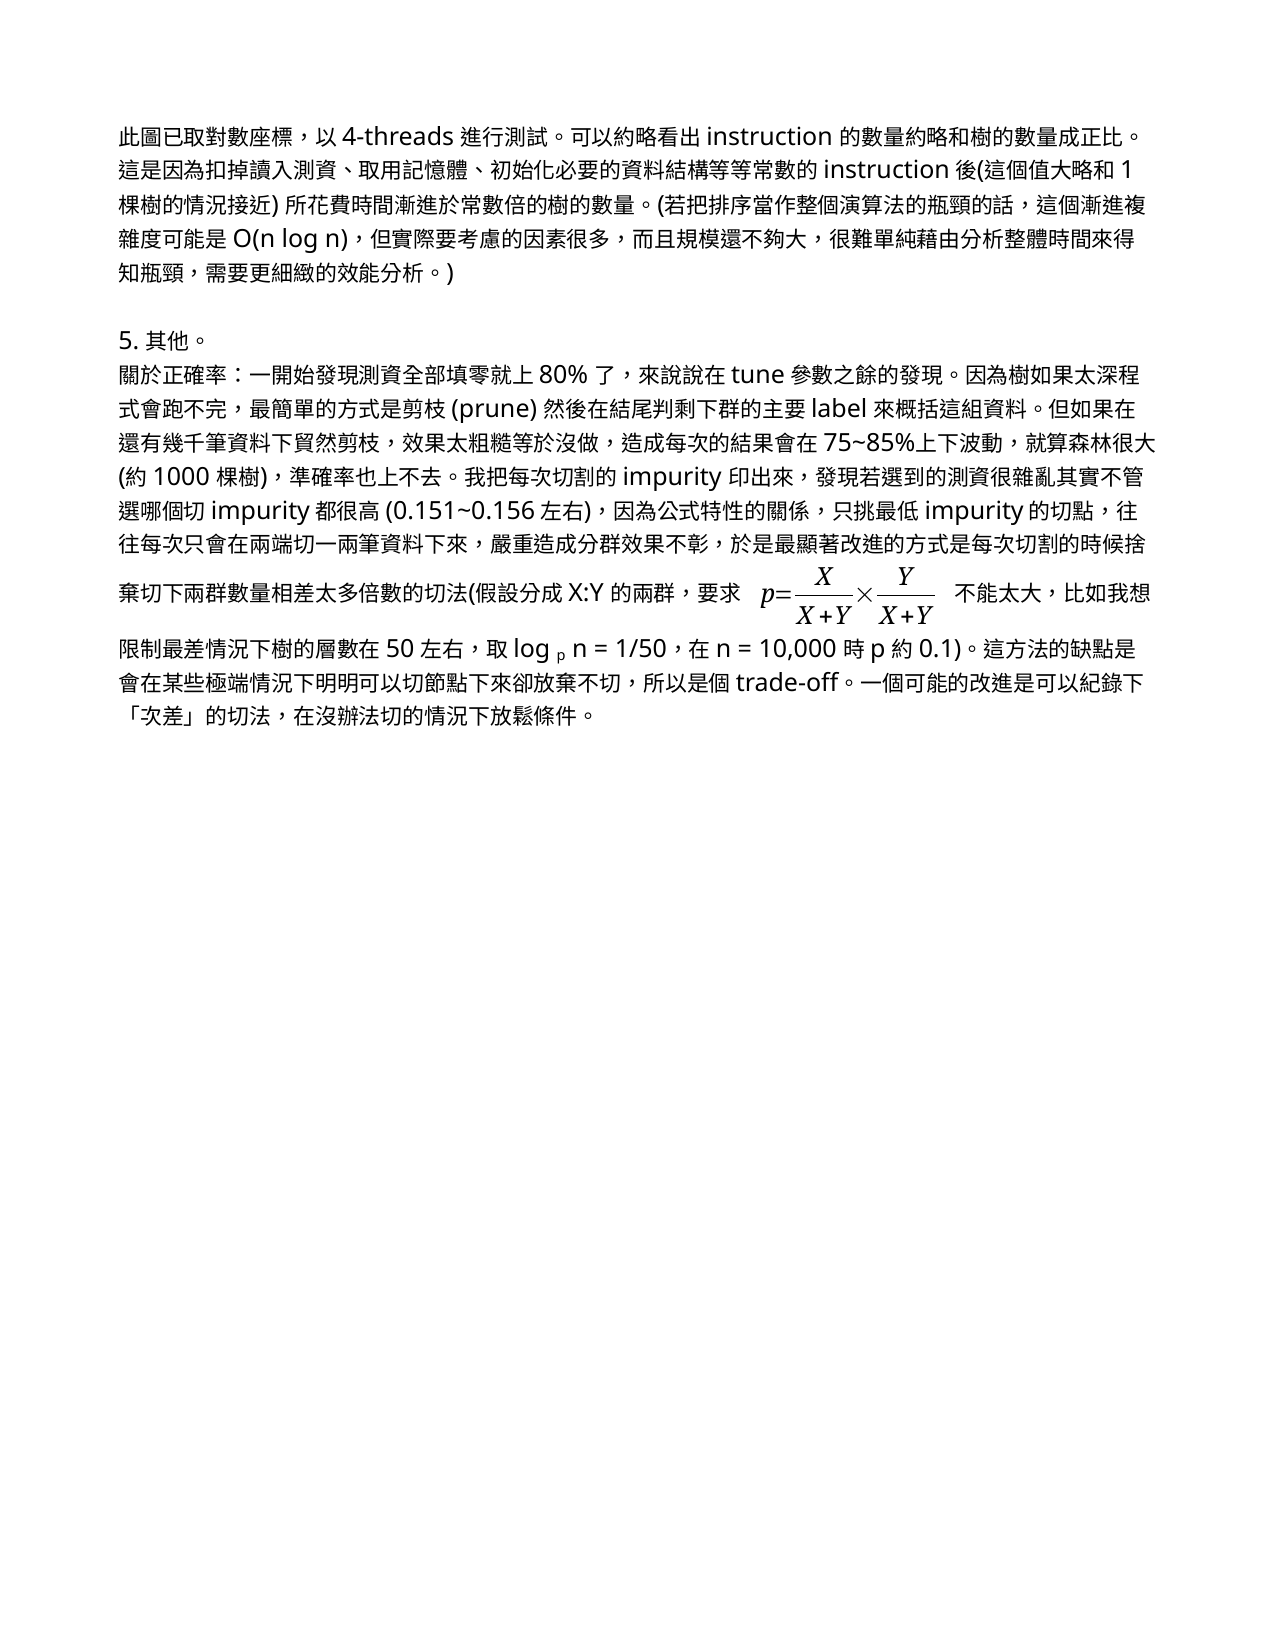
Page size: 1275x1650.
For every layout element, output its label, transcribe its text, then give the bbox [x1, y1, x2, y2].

text 關於正確率：一開始發現測資全部填零就上 80% 了，來說說在 tune參數之餘的發現。因為樹如果太深程式會跑不完，最簡單的方式是剪枝 (prune) 然後在結尾判剩下群的主要 label 來概括這組資料。但如果在還有幾千筆資料下貿然剪枝，效果太粗糙等於沒做，造成每次的結果會在 75~85%上下波動，就算森林很大(約 1000 棵樹)，準確率也上不去。我把每次切割的 impurity 印出來，發現若選到的測資很雜亂其實不管選哪個切 impurity都很高 (0.151~0.156左右)，因為公式特性的關係，只挑最低 impurity的切點，往往每次只會在兩端切一兩筆資料下來，嚴重造成分群效果不彰，於是最顯著改進的方式是每次切割的時候捨棄切下兩群數量相差太多倍數的切法(假設分成 X:Y 的兩群，要求不能太大，比如我想限制最差情況下樹的層數在 50 左右，取 log p n = 1/50，在 n = 10,000 時 p 約 0.1)。這方法的缺點是會在某些極端情況下明明可以切節點下來卻放棄不切，所以是個 trade-off。一個可能的改進是可以紀錄下「次差」的切法，在沒辦法切的情況下放鬆條件。 [118, 357, 1157, 730]
text 5. 其他。 [118, 322, 1157, 357]
text 此圖已取對數座標，以 4-threads 進行測試。可以約略看出 instruction 的數量約略和樹的數量成正比。這是因為扣掉讀入測資、取用記憶體、初始化必要的資料結構等等常數的 instruction後(這個值大略和1棵樹的情況接近) 所花費時間漸進於常數倍的樹的數量。(若把排序當作整個演算法的瓶頸的話，這個漸進複雜度可能是 O(n log n)，但實際要考慮的因素很多，而且規模還不夠大，很難單純藉由分析整體時間來得知瓶頸，需要更細緻的效能分析。) [118, 118, 1157, 288]
